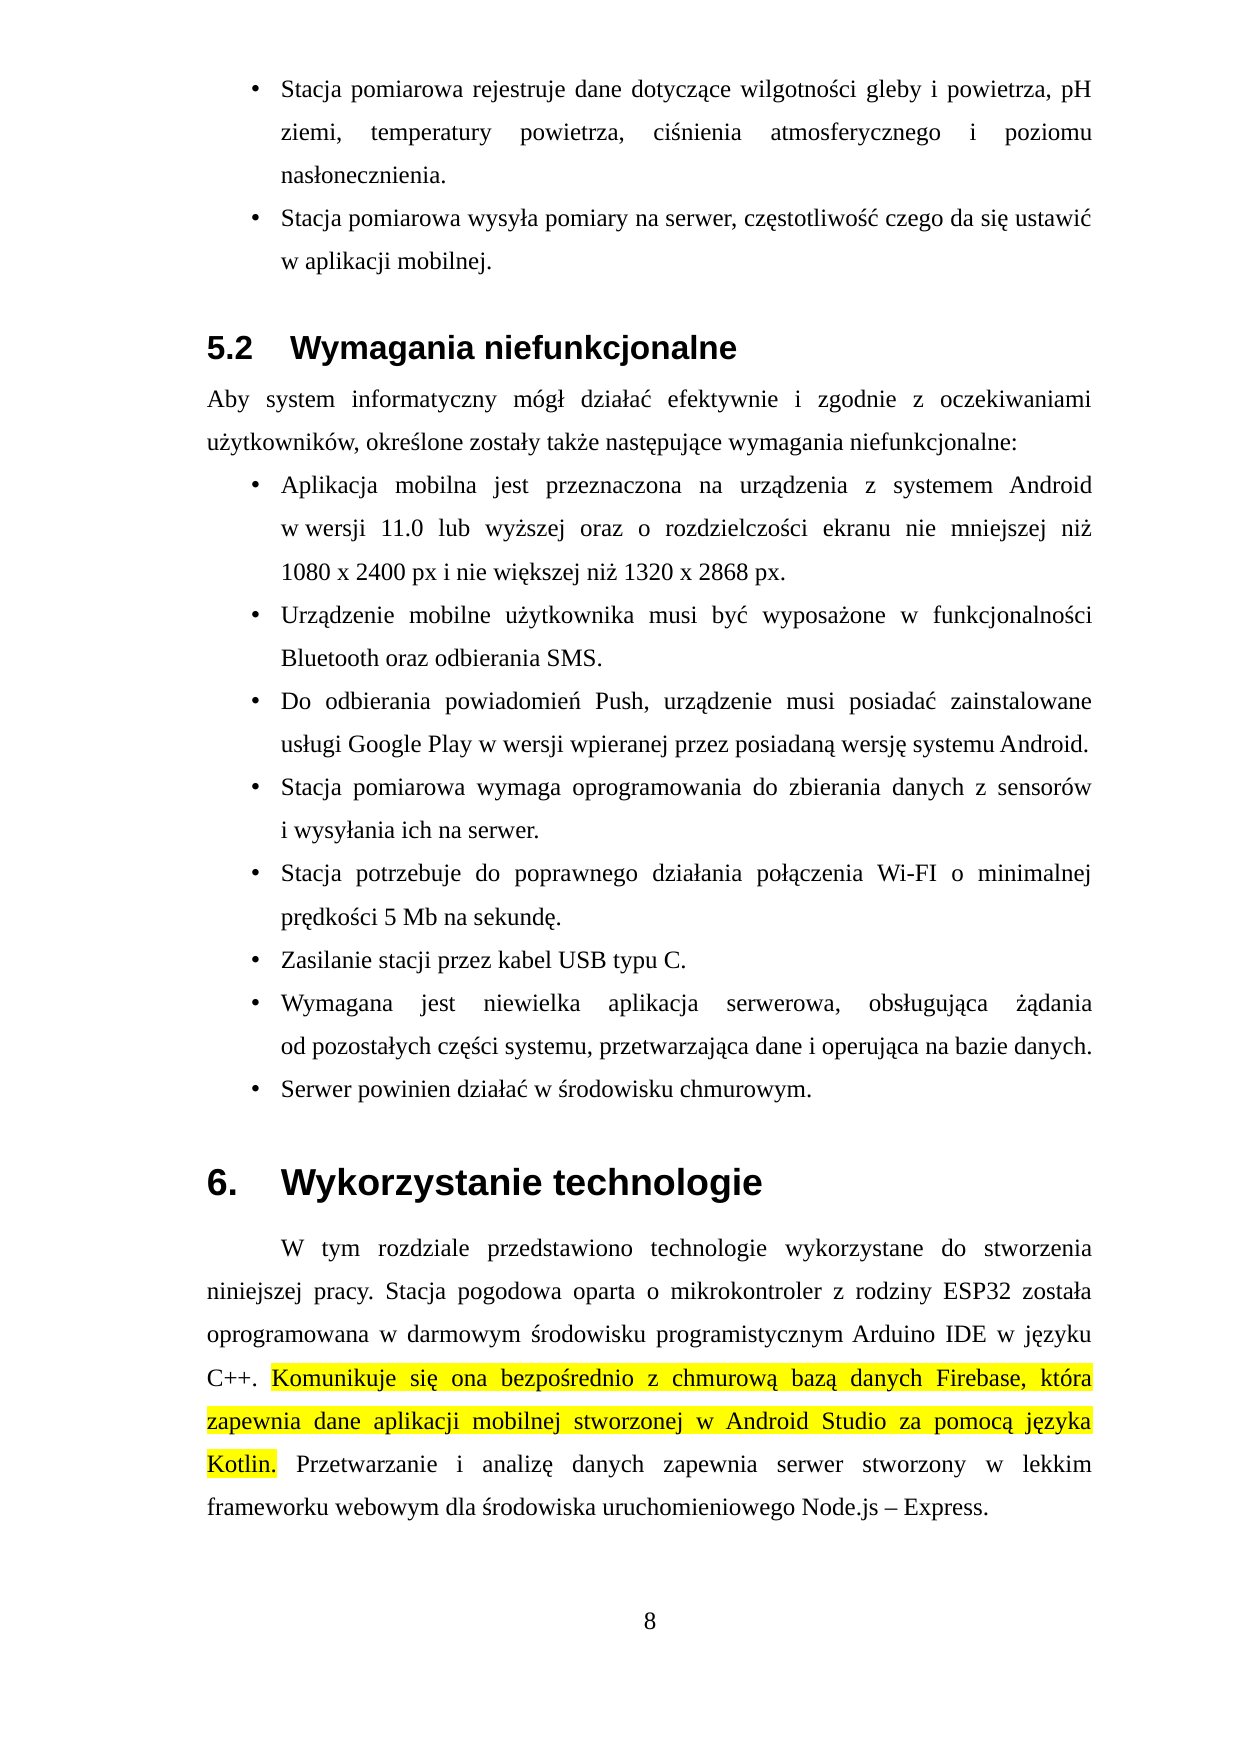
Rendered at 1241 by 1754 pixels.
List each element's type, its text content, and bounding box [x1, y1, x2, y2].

subtitle Wykorzystanie technologie [207, 1160, 1093, 1203]
list Stacja pomiarowa wysyła pomiary na serwer, częstotliwość czego da się ustawić w aplikacji mobilnej. [251, 203, 1093, 275]
list Urządzenie mobilne użytkownika musi być wyposażone w funkcjonalności Bluetooth oraz odbierania SMS. [251, 600, 1093, 672]
list Serwer powinien działać w środowisku chmurowym. [251, 1074, 1093, 1103]
subtitle Wymagania niefunkcjonalne [207, 328, 1093, 366]
text W tym rozdziale przedstawiono technologie wykorzystane do stworzenia niniejszej pracy. Stacja pogodowa oparta o mikrokontroler z rodziny ESP32 została oprogramowana w darmowym środowisku programistycznym Arduino IDE w języku C++. Komunikuje się ona bezpośrednio z chmurową bazą danych Firebase, która zapewnia dane aplikacji mobilnej stworzonej w Android Studio za pomocą języka Kotlin. Przetwarzanie i analizę danych zapewnia serwer stworzony w lekkim frameworku webowym dla środowiska uruchomieniowego Node.js – Express. [207, 1233, 1093, 1521]
list Stacja potrzebuje do poprawnego działania połączenia Wi-FI o minimalnej prędkości 5 Mb na sekundę. [251, 858, 1093, 930]
list Do odbierania powiadomień Push, urządzenie musi posiadać zainstalowane usługi Google Play w wersji wpieranej przez posiadaną wersję systemu Android. [251, 686, 1093, 758]
list Stacja pomiarowa rejestruje dane dotyczące wilgotności gleby i powietrza, pH ziemi, temperatury powietrza, ciśnienia atmosferycznego i poziomu nasłonecznienia. [251, 74, 1093, 189]
text Aby system informatyczny mógł działać efektywnie i zgodnie z oczekiwaniami użytkowników, określone zostały także następujące wymagania niefunkcjonalne: [207, 384, 1093, 456]
list Zasilanie stacji przez kabel USB typu C. [251, 945, 1093, 973]
list Stacja pomiarowa wymaga oprogramowania do zbierania danych z sensorów i wysyłania ich na serwer. [251, 772, 1093, 844]
list Wymagana jest niewielka aplikacja serwerowa, obsługująca żądania od pozostałych części systemu, przetwarzająca dane i operująca na bazie danych. [251, 988, 1093, 1060]
list Aplikacja mobilna jest przeznaczona na urządzenia z systemem Android w wersji 11.0 lub wyższej oraz o rozdzielczości ekranu nie mniejszej niż 1080 x 2400 px i nie większej niż 1320 x 2868 px. [251, 470, 1093, 585]
